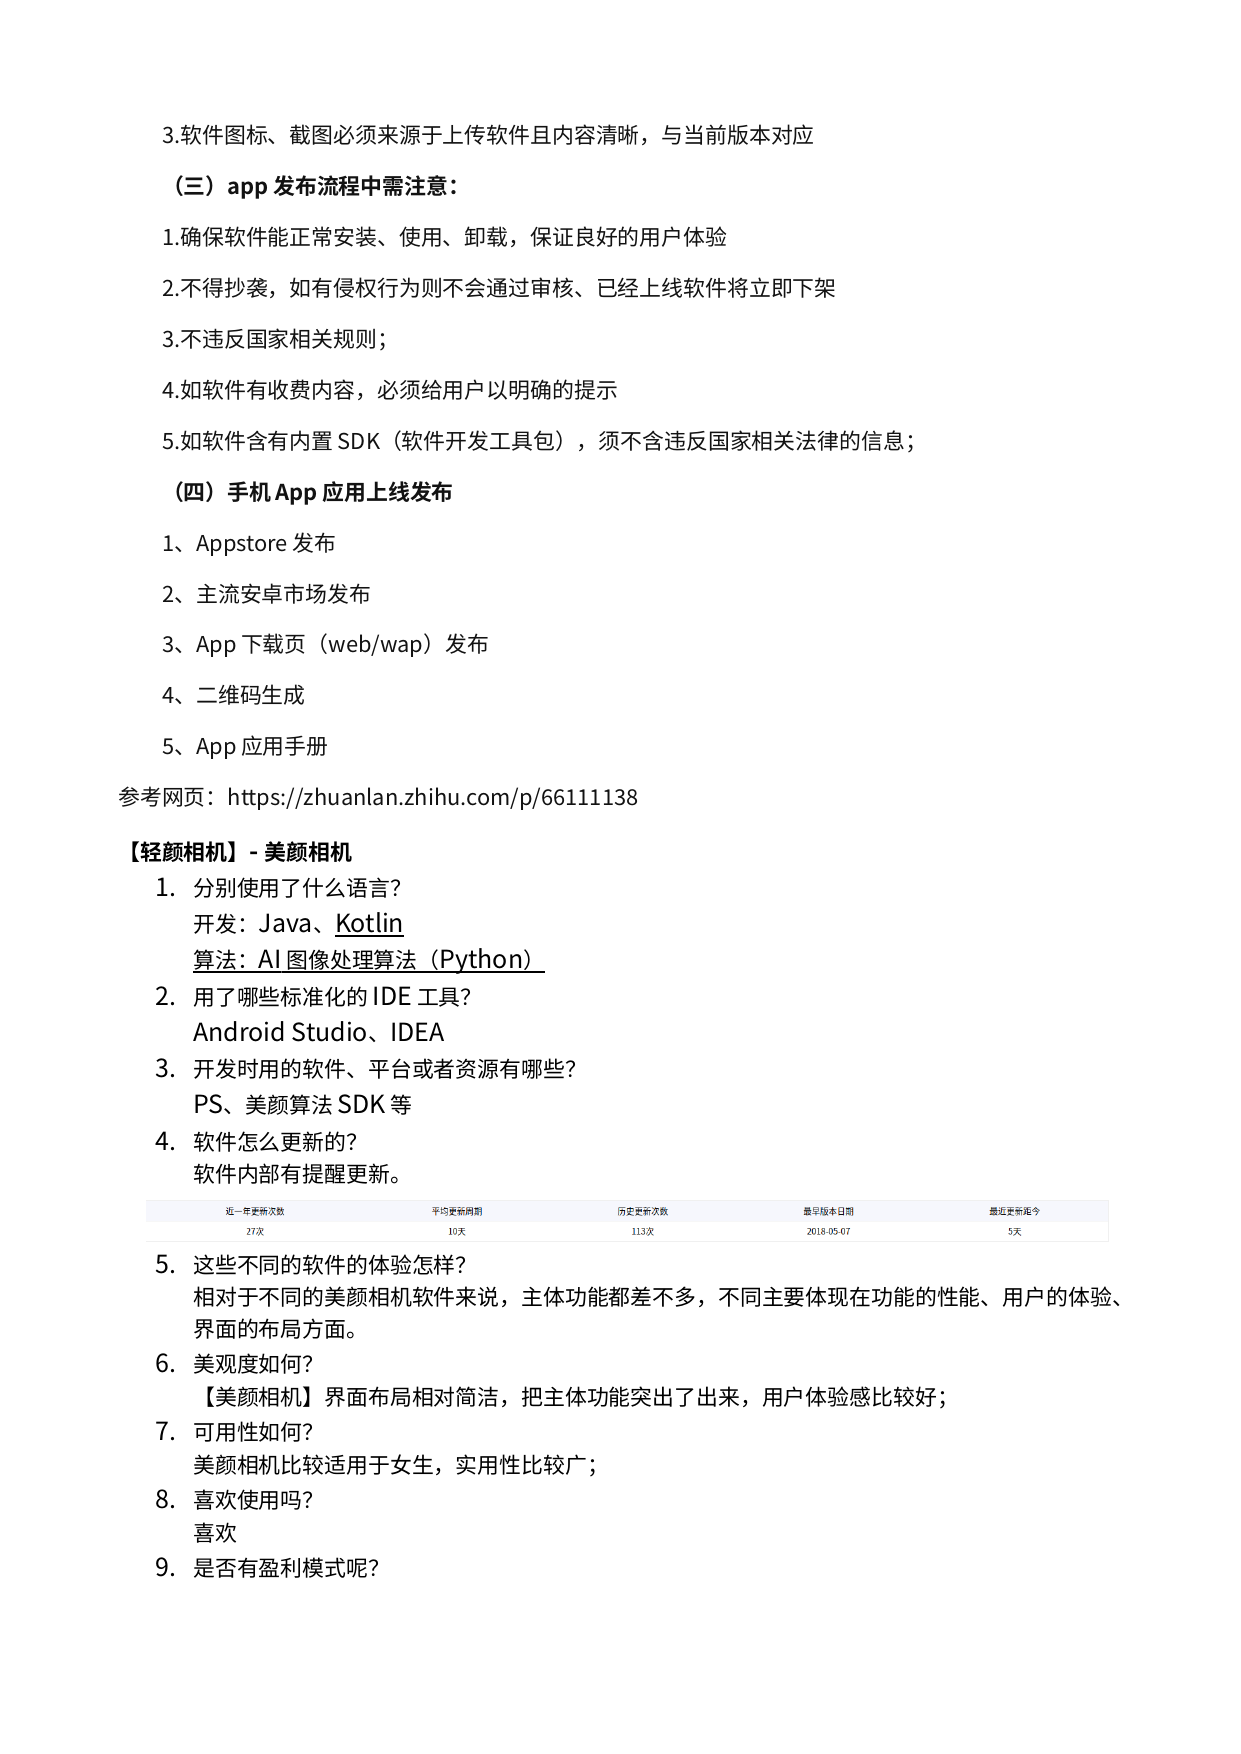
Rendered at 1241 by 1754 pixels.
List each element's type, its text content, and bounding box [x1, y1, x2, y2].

text 2.不得抄袭，如有侵权行为则不会通过审核、已经上线软件将立即下架 [118, 271, 1122, 303]
list 算法：AI图像处理算法（Python） [156, 940, 1122, 976]
text 5、App应用手册 [118, 729, 1122, 761]
list 是否有盈利模式呢？ [156, 1547, 1122, 1584]
text 参考网页：https://zhuanlan.zhihu.com/p/66111138 [118, 780, 1122, 812]
list 相对于不同的美颜相机软件来说，主体功能都差不多，不同主要体现在功能的性能、用户的体验、界面的布局方面。 [156, 1280, 1122, 1344]
list 美颜相机比较适用于女生，实用性比较广； [156, 1448, 1122, 1479]
text （三）app发布流程中需注意： [118, 169, 1122, 201]
list 喜欢 [156, 1516, 1122, 1547]
text 3.不违反国家相关规则； [118, 322, 1122, 353]
text （四）手机App应用上线发布 [118, 475, 1122, 506]
list 这些不同的软件的体验怎样？ [156, 1189, 1122, 1280]
list 喜欢使用吗？ [156, 1479, 1122, 1516]
text 3.软件图标、截图必须来源于上传软件且内容清晰，与当前版本对应 [118, 118, 1122, 150]
list 分别使用了什么语言？ [156, 867, 1122, 904]
text 1.确保软件能正常安装、使用、卸载，保证良好的用户体验 [118, 220, 1122, 252]
text 【轻颜相机】- 美颜相机 [118, 831, 1122, 867]
text 4、二维码生成 [118, 678, 1122, 710]
list 软件怎么更新的？ [156, 1121, 1122, 1157]
text 5.如软件含有内置SDK（软件开发工具包），须不含违反国家相关法律的信息； [118, 424, 1122, 455]
text 2、主流安卓市场发布 [118, 577, 1122, 608]
list 美观度如何？ [156, 1344, 1122, 1380]
list 软件内部有提醒更新。 [156, 1157, 1122, 1189]
text 3、App下载页（web/wap）发布 [118, 627, 1122, 659]
list 用了哪些标准化的IDE工具？ [156, 976, 1122, 1012]
list 开发：Java、Kotlin [156, 904, 1122, 940]
picture [146, 1200, 1113, 1244]
text 1、Appstore发布 [118, 526, 1122, 557]
list Android Studio、IDEA [156, 1012, 1122, 1049]
text 4.如软件有收费内容，必须给用户以明确的提示 [118, 373, 1122, 404]
list 【美颜相机】界面布局相对简洁，把主体功能突出了出来，用户体验感比较好； [156, 1380, 1122, 1412]
list PS、美颜算法SDK等 [156, 1085, 1122, 1121]
list 开发时用的软件、平台或者资源有哪些？ [156, 1049, 1122, 1085]
list 可用性如何？ [156, 1412, 1122, 1448]
